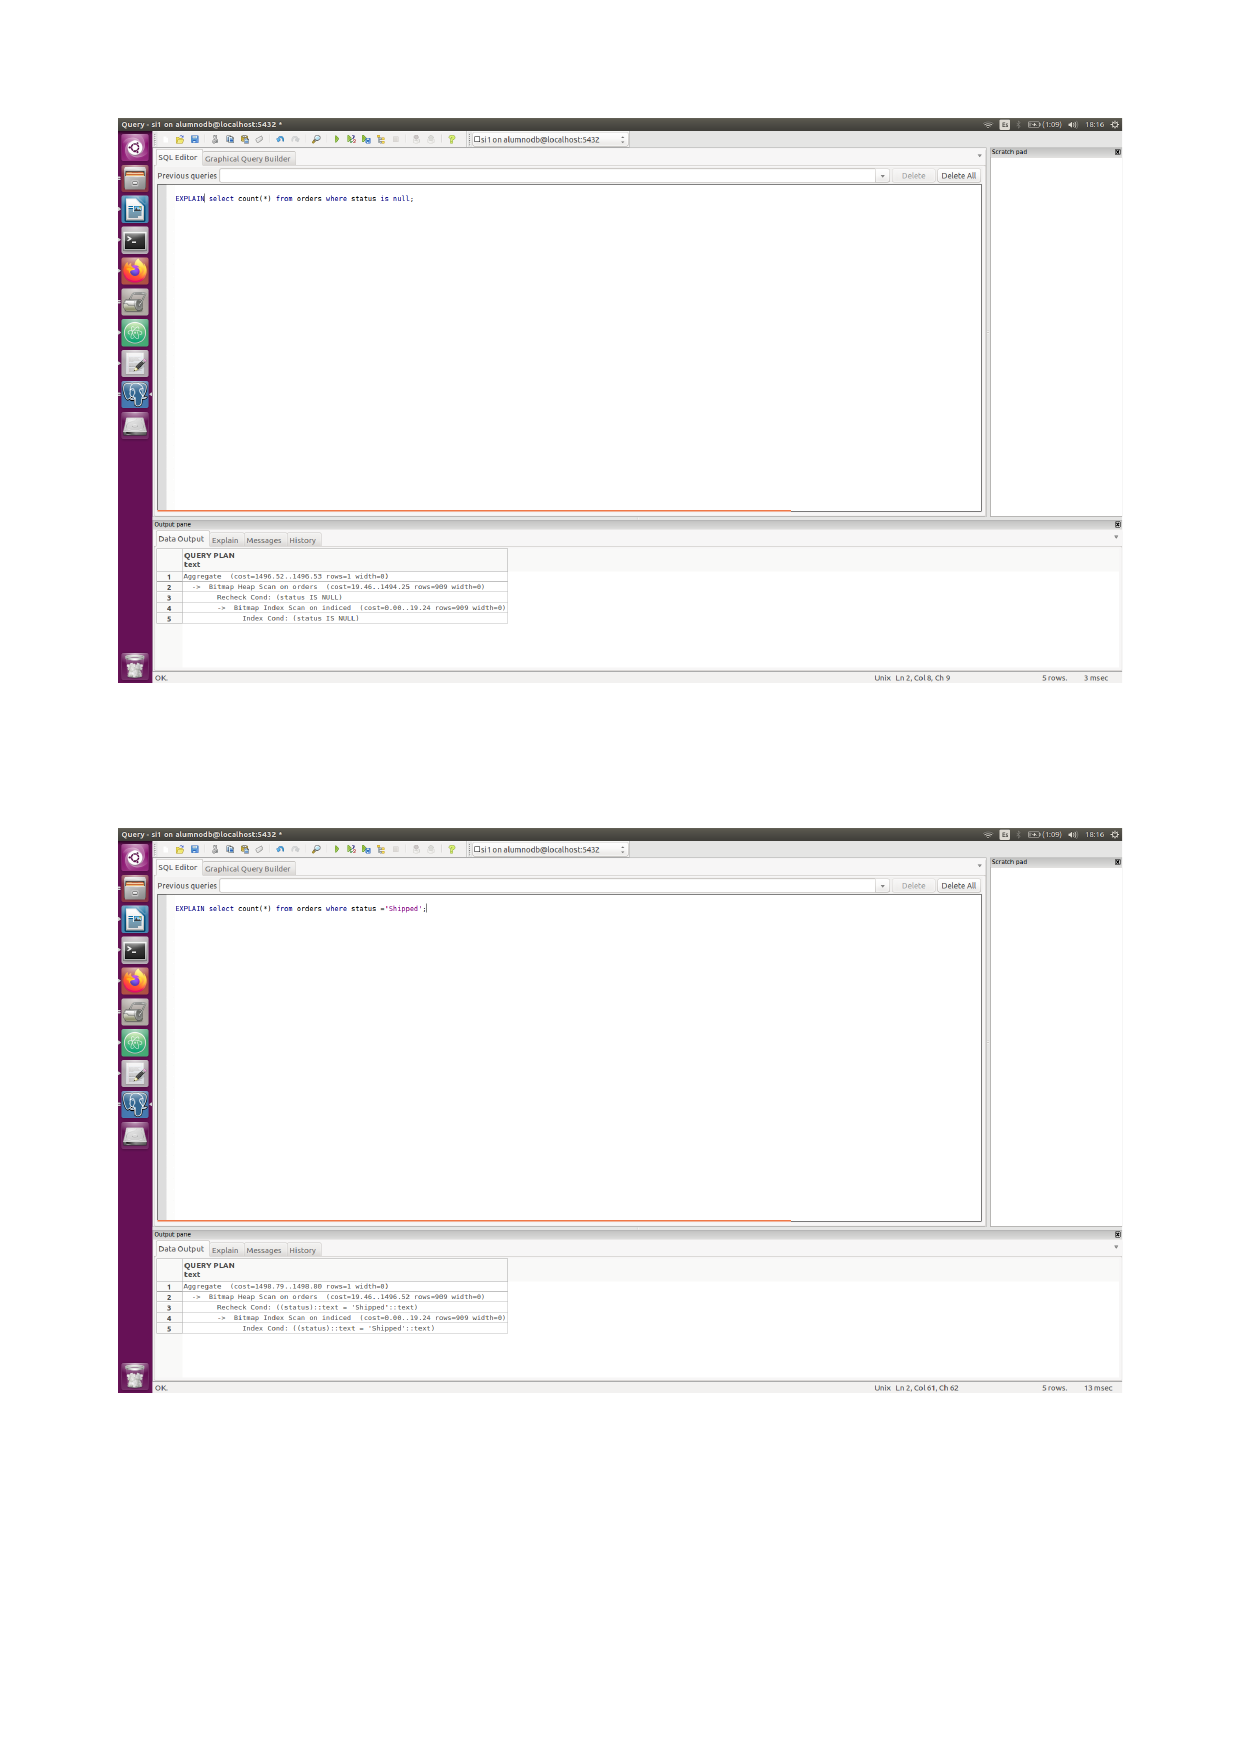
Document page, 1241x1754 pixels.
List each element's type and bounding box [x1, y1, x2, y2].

picture [118, 828, 1123, 1393]
picture [118, 118, 1123, 683]
